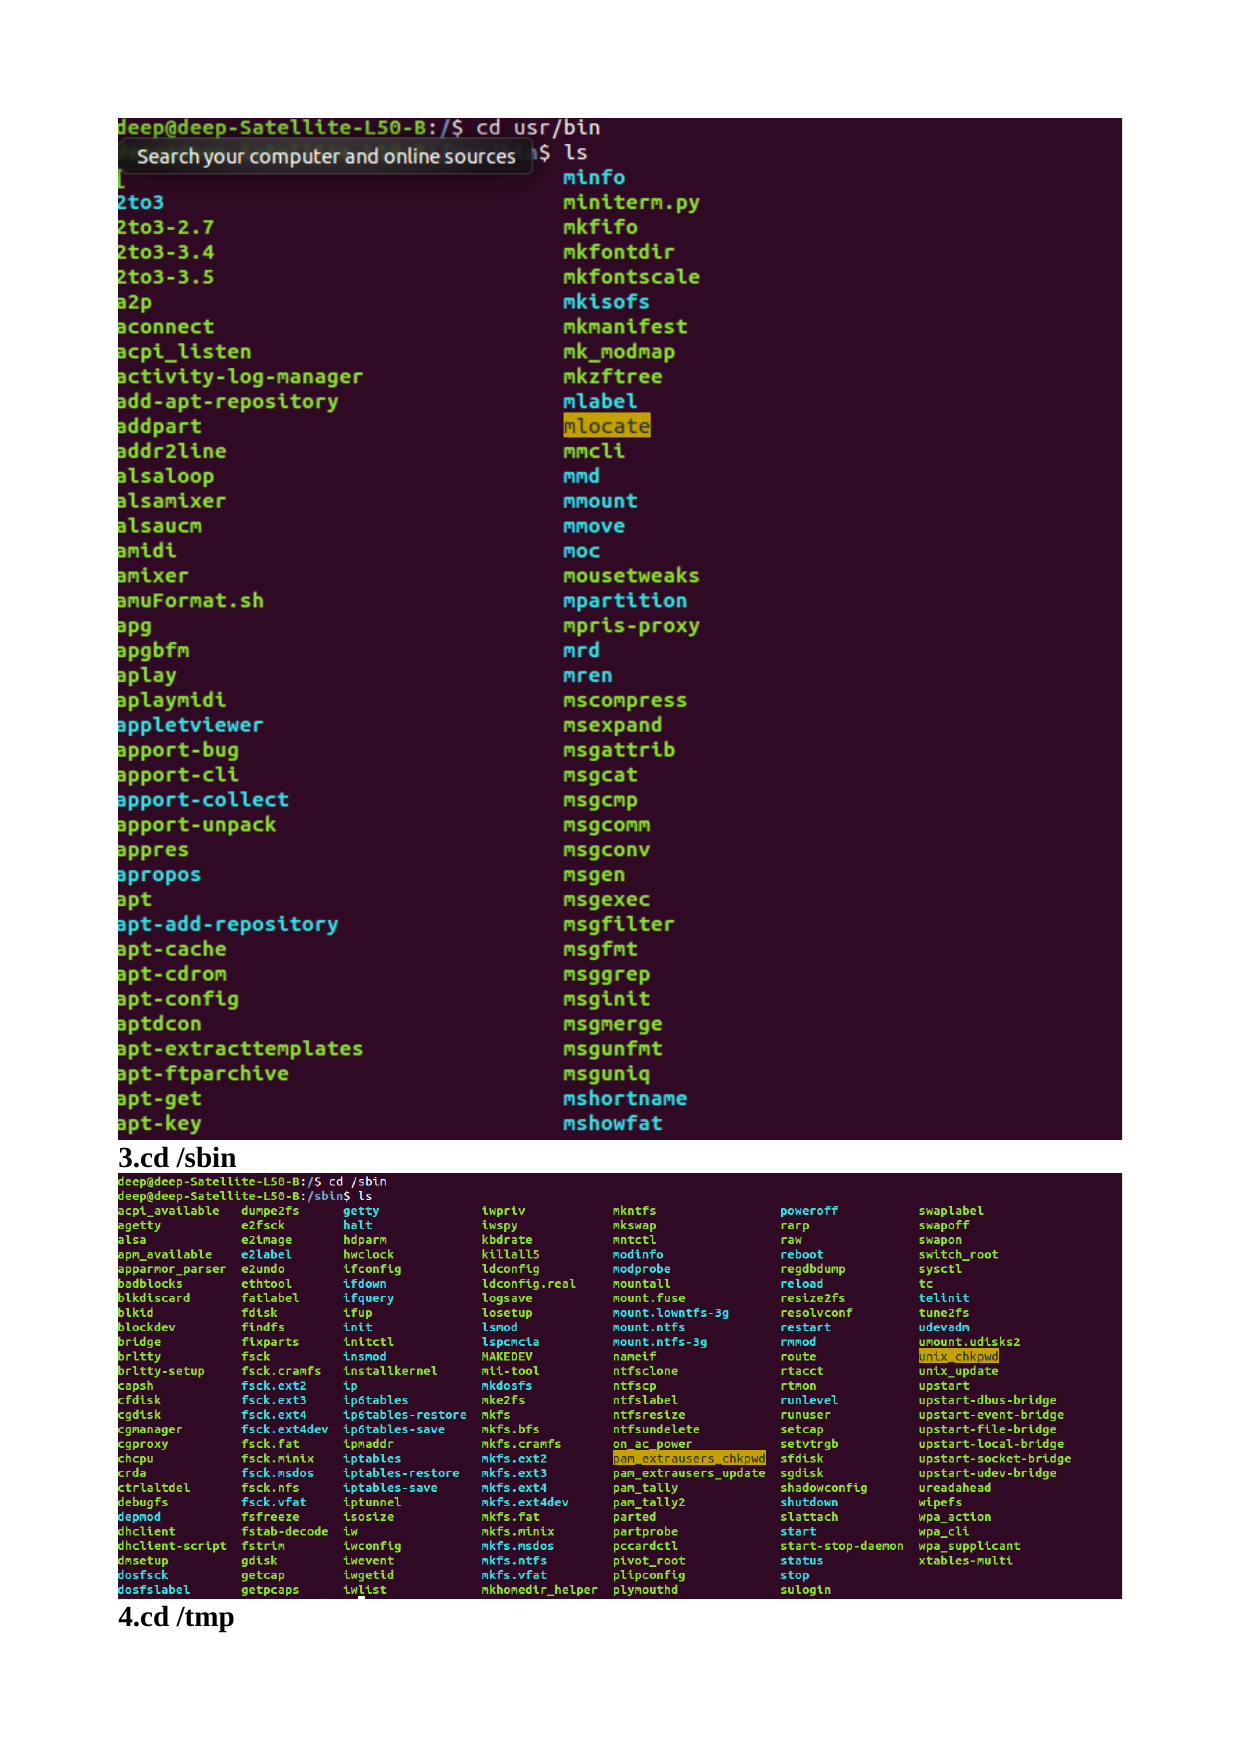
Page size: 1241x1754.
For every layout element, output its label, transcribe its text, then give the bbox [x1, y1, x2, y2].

picture [118, 118, 1123, 1140]
picture [118, 1173, 1123, 1599]
text 3.cd /sbin [118, 1140, 1122, 1173]
text 4.cd /tmp [118, 1599, 1122, 1632]
